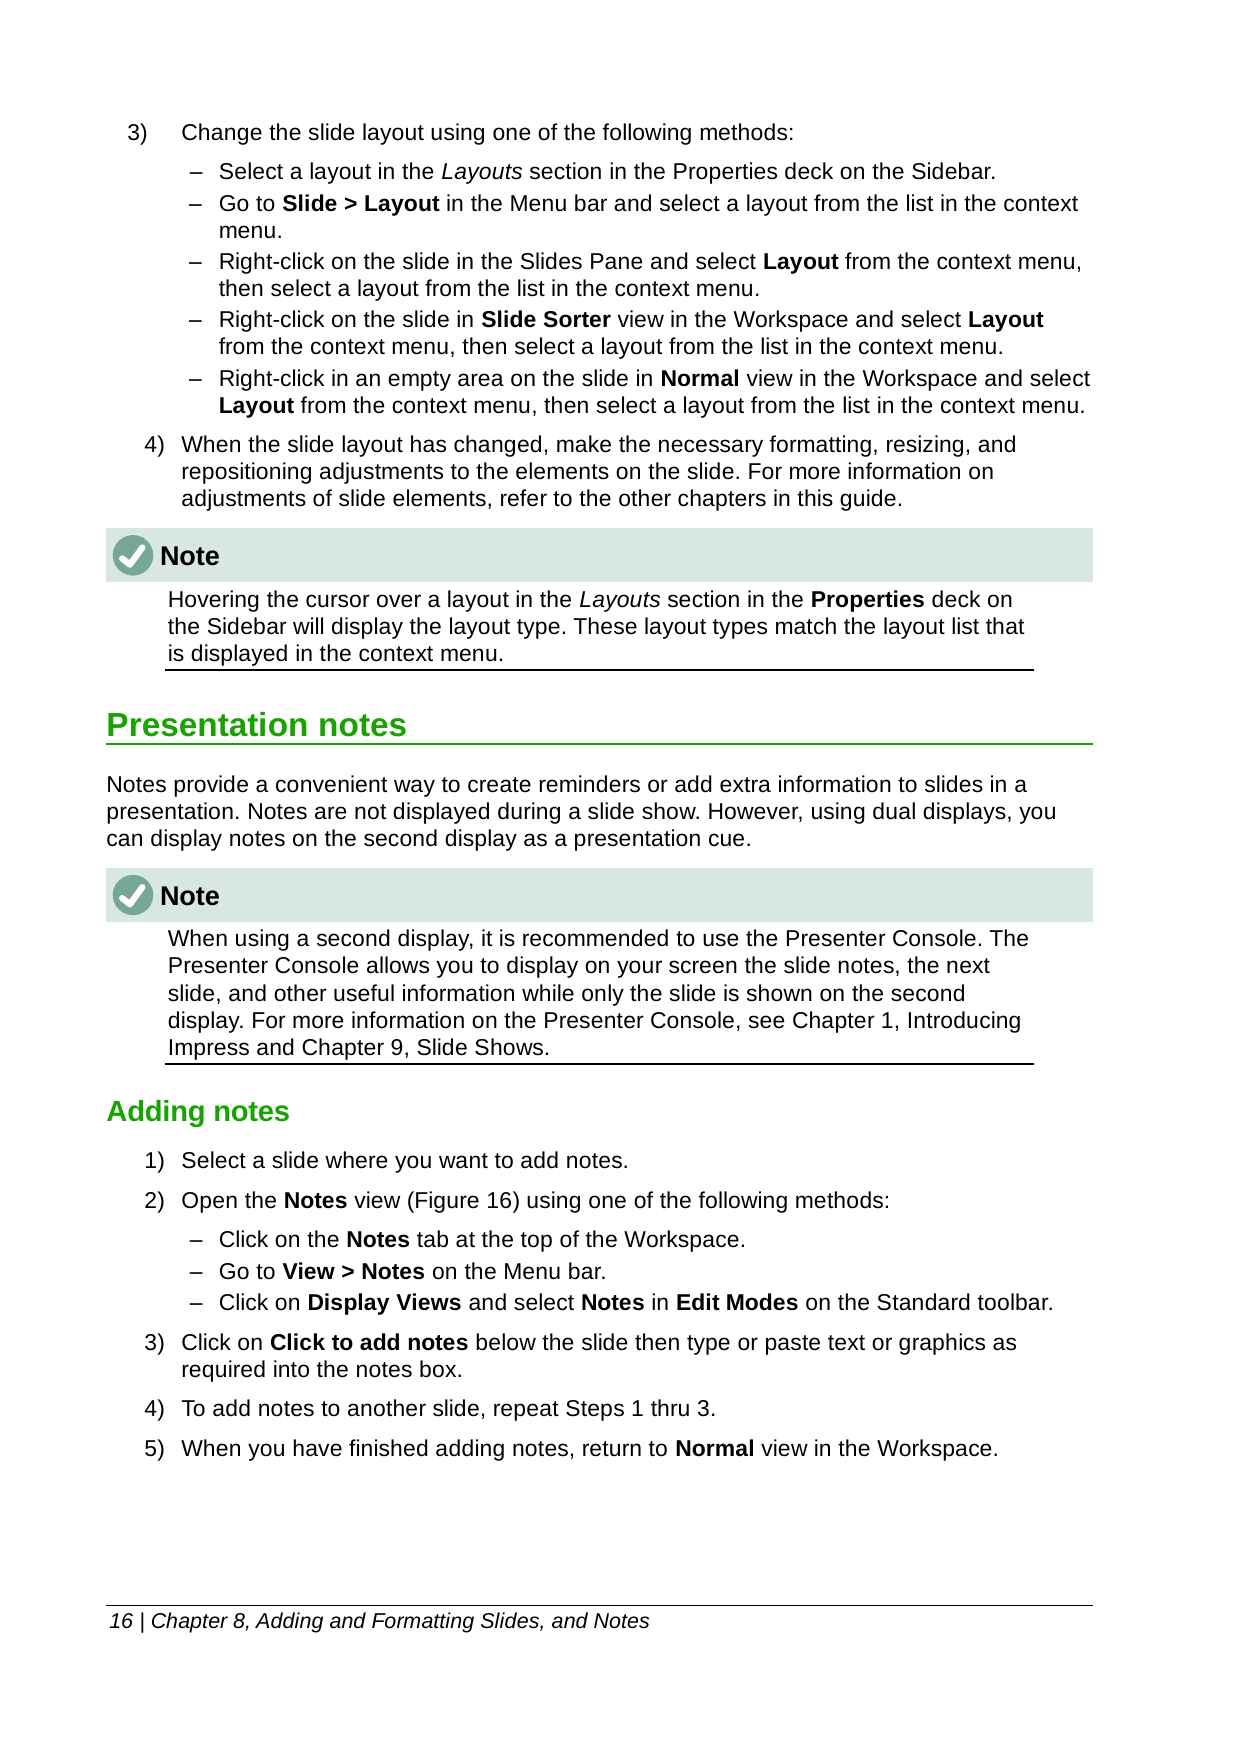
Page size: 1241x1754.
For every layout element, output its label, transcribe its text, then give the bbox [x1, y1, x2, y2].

list Go to Slide > Layout in the Menu bar and select a layout from the list in the context menu. [189, 189, 1093, 243]
list Change the slide layout using one of the following methods: [148, 118, 1093, 145]
list To add notes to another slide, repeat Steps 1 thru 3. [164, 1394, 1093, 1422]
text Notes provide a convenient way to create reminders or add extra information to slides in a presentation. Notes are not displayed during a slide show. However, using dual displays, you can display notes on the second display as a presentation cue. [106, 770, 1093, 852]
list Select a layout in the Layouts section in the Properties deck on the Sidebar. [189, 158, 1093, 185]
list Right-click in an empty area on the slide in Normal view in the Workspace and select Layout from the context menu, then select a layout from the list in the context menu. [189, 364, 1093, 418]
list When the slide layout has changed, make the necessary formatting, resizing, and repositioning adjustments to the elements on the slide. For more information on adjustments of slide elements, refer to the other chapters in this guide. [164, 431, 1093, 512]
subtitle Note [106, 868, 1093, 922]
list Open the Notes view (Figure 16) using one of the following methods: [164, 1186, 1093, 1213]
list Go to View > Notes on the Menu bar. [189, 1257, 1093, 1284]
text When using a second display, it is recommended to use the Presenter Console. The Presenter Console allows you to display on your screen the slide notes, the next slide, and other useful information while only the slide is shown on the second display. For more information on the Presenter Console, see Chapter 1, Introducing Impress and Chapter 9, Slide Shows. [164, 922, 1034, 1065]
subtitle Presentation notes [106, 705, 1093, 743]
list Select a slide where you want to add notes. [164, 1147, 1093, 1174]
list Click on Display Views and select Notes in Edit Modes on the Standard toolbar. [189, 1288, 1093, 1315]
list Right-click on the slide in the Slides Pane and select Layout from the context menu, then select a layout from the list in the context menu. [189, 247, 1093, 301]
list Right-click on the slide in Slide Sorter view in the Workspace and select Layout from the context menu, then select a layout from the list in the context menu. [189, 306, 1093, 360]
list Click on Click to add notes below the slide then type or paste text or graphics as required into the notes box. [164, 1328, 1093, 1382]
list When you have finished adding notes, return to Normal view in the Workspace. [164, 1434, 1093, 1461]
text Hovering the cursor over a layout in the Layouts section in the Properties deck on the Sidebar will display the layout type. These layout types match the layout list that is displayed in the context menu. [164, 582, 1034, 671]
subtitle Note [106, 528, 1093, 582]
list Click on the Notes tab at the top of the Workspace. [189, 1226, 1093, 1253]
subtitle Adding notes [106, 1094, 1093, 1128]
